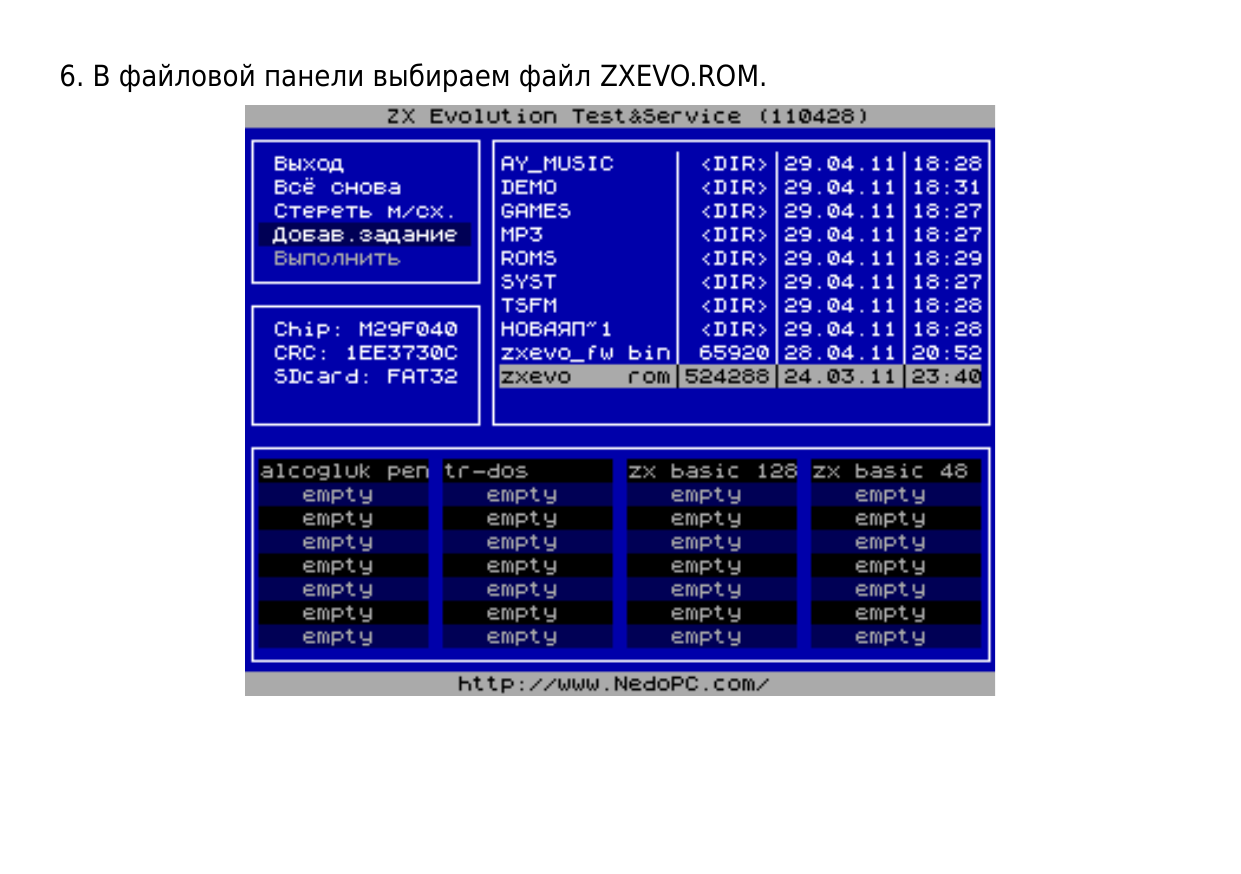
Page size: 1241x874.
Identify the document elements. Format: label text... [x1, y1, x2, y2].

text 6. В файловой панели выбираем файл ZXEVO.ROM. [59, 59, 1181, 93]
picture [245, 105, 995, 696]
